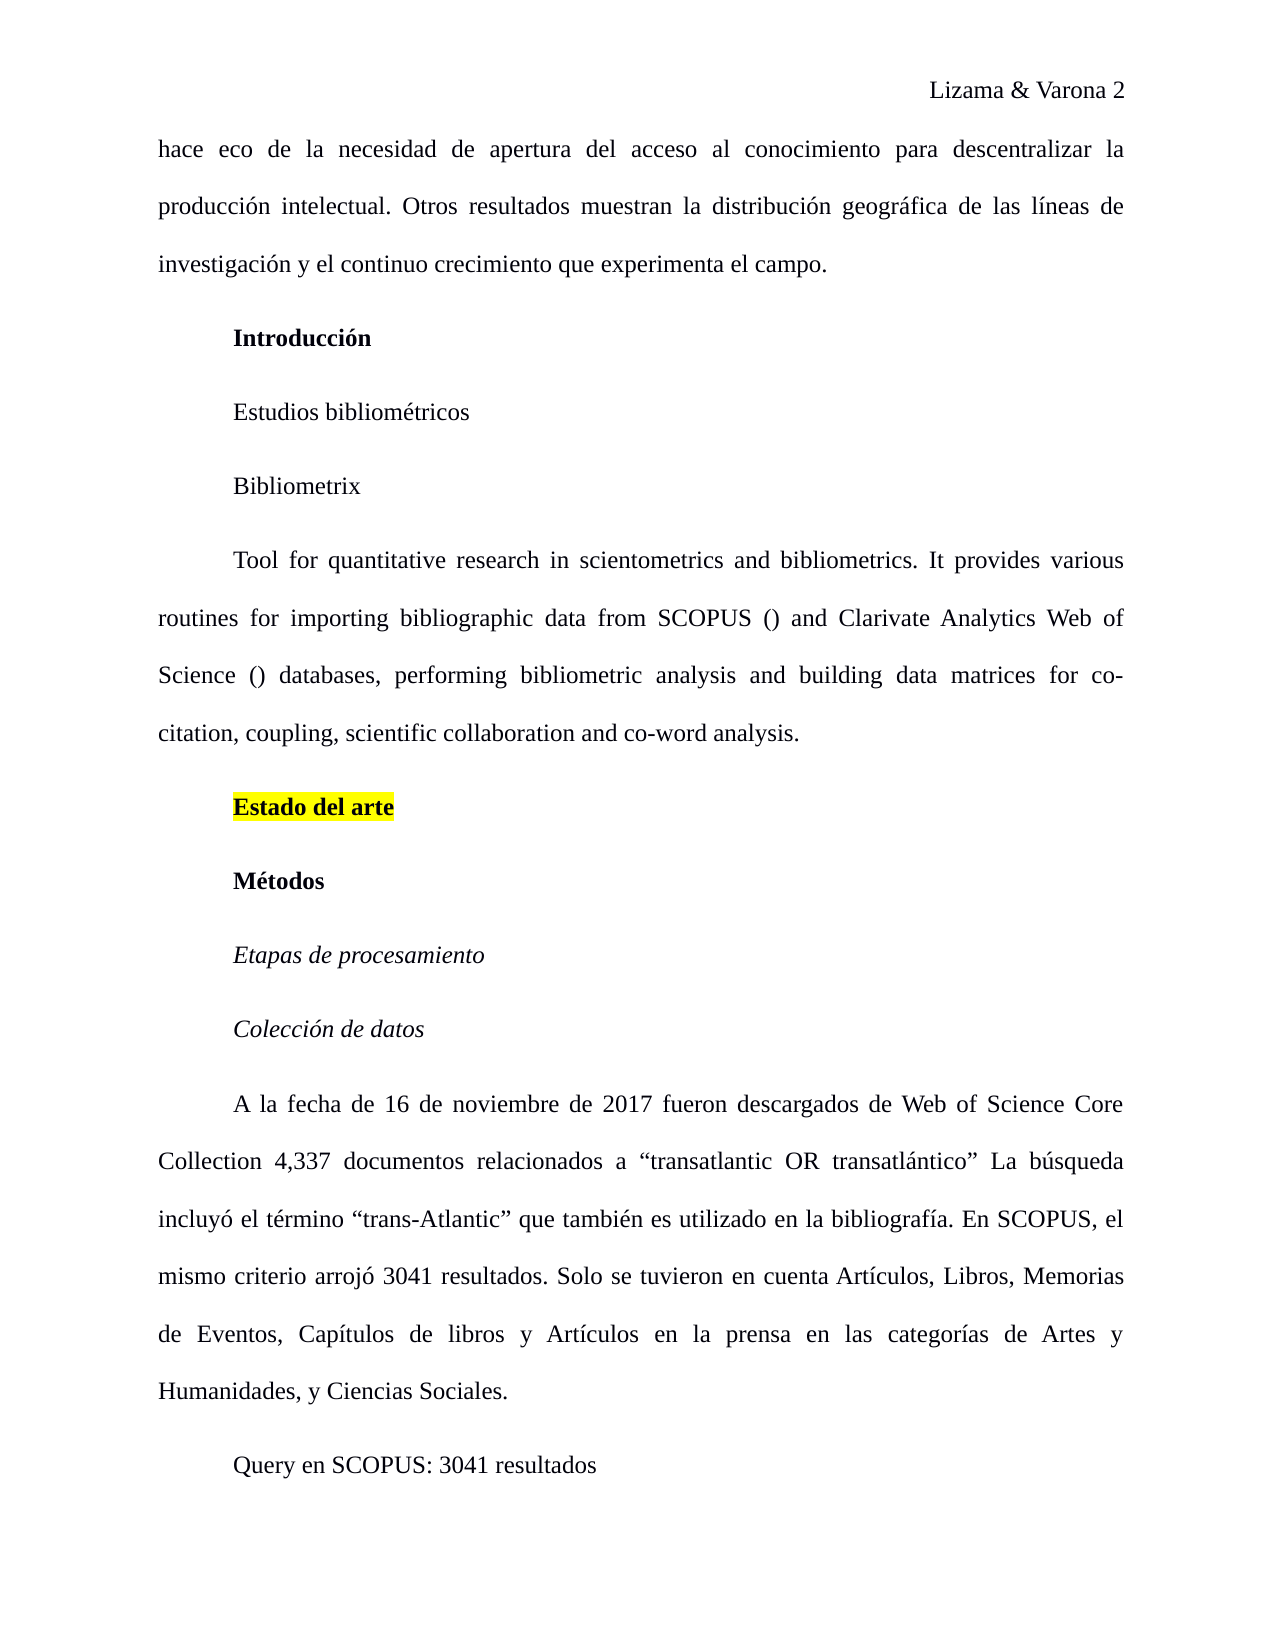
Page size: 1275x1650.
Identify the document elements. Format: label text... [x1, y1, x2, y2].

text Métodos [158, 866, 1125, 895]
text Tool for quantitative research in scientometrics and bibliometrics. It provides various routines for importing bibliographic data from SCOPUS () and Clarivate Analytics Web of Science () databases, performing bibliometric analysis and building data matrices for co-citation, coupling, scientific collaboration and co-word analysis. [158, 545, 1125, 747]
text A la fecha de 16 de noviembre de 2017 fueron descargados de Web of Science Core Collection 4,337 documentos relacionados a “transatlantic OR transatlántico” La búsqueda incluyó el término “trans-Atlantic” que también es utilizado en la bibliografía. En SCOPUS, el mismo criterio arrojó 3041 resultados. Solo se tuvieron en cuenta Artículos, Libros, Memorias de Eventos, Capítulos de libros y Artículos en la prensa en las categorías de Artes y Humanidades, y Ciencias Sociales. [158, 1089, 1125, 1405]
text Estado del arte [158, 792, 1125, 821]
text hace eco de la necesidad de apertura del acceso al conocimiento para descentralizar la producción intelectual. Otros resultados muestran la distribución geográfica de las líneas de investigación y el continuo crecimiento que experimenta el campo. [158, 134, 1125, 277]
text Query en SCOPUS: 3041 resultados [158, 1450, 1125, 1479]
text Bibliometrix [158, 471, 1125, 500]
text Colección de datos [158, 1014, 1125, 1043]
text Introducción [158, 323, 1125, 352]
text Etapas de procesamiento [158, 940, 1125, 969]
text Estudios bibliométricos [158, 397, 1125, 426]
